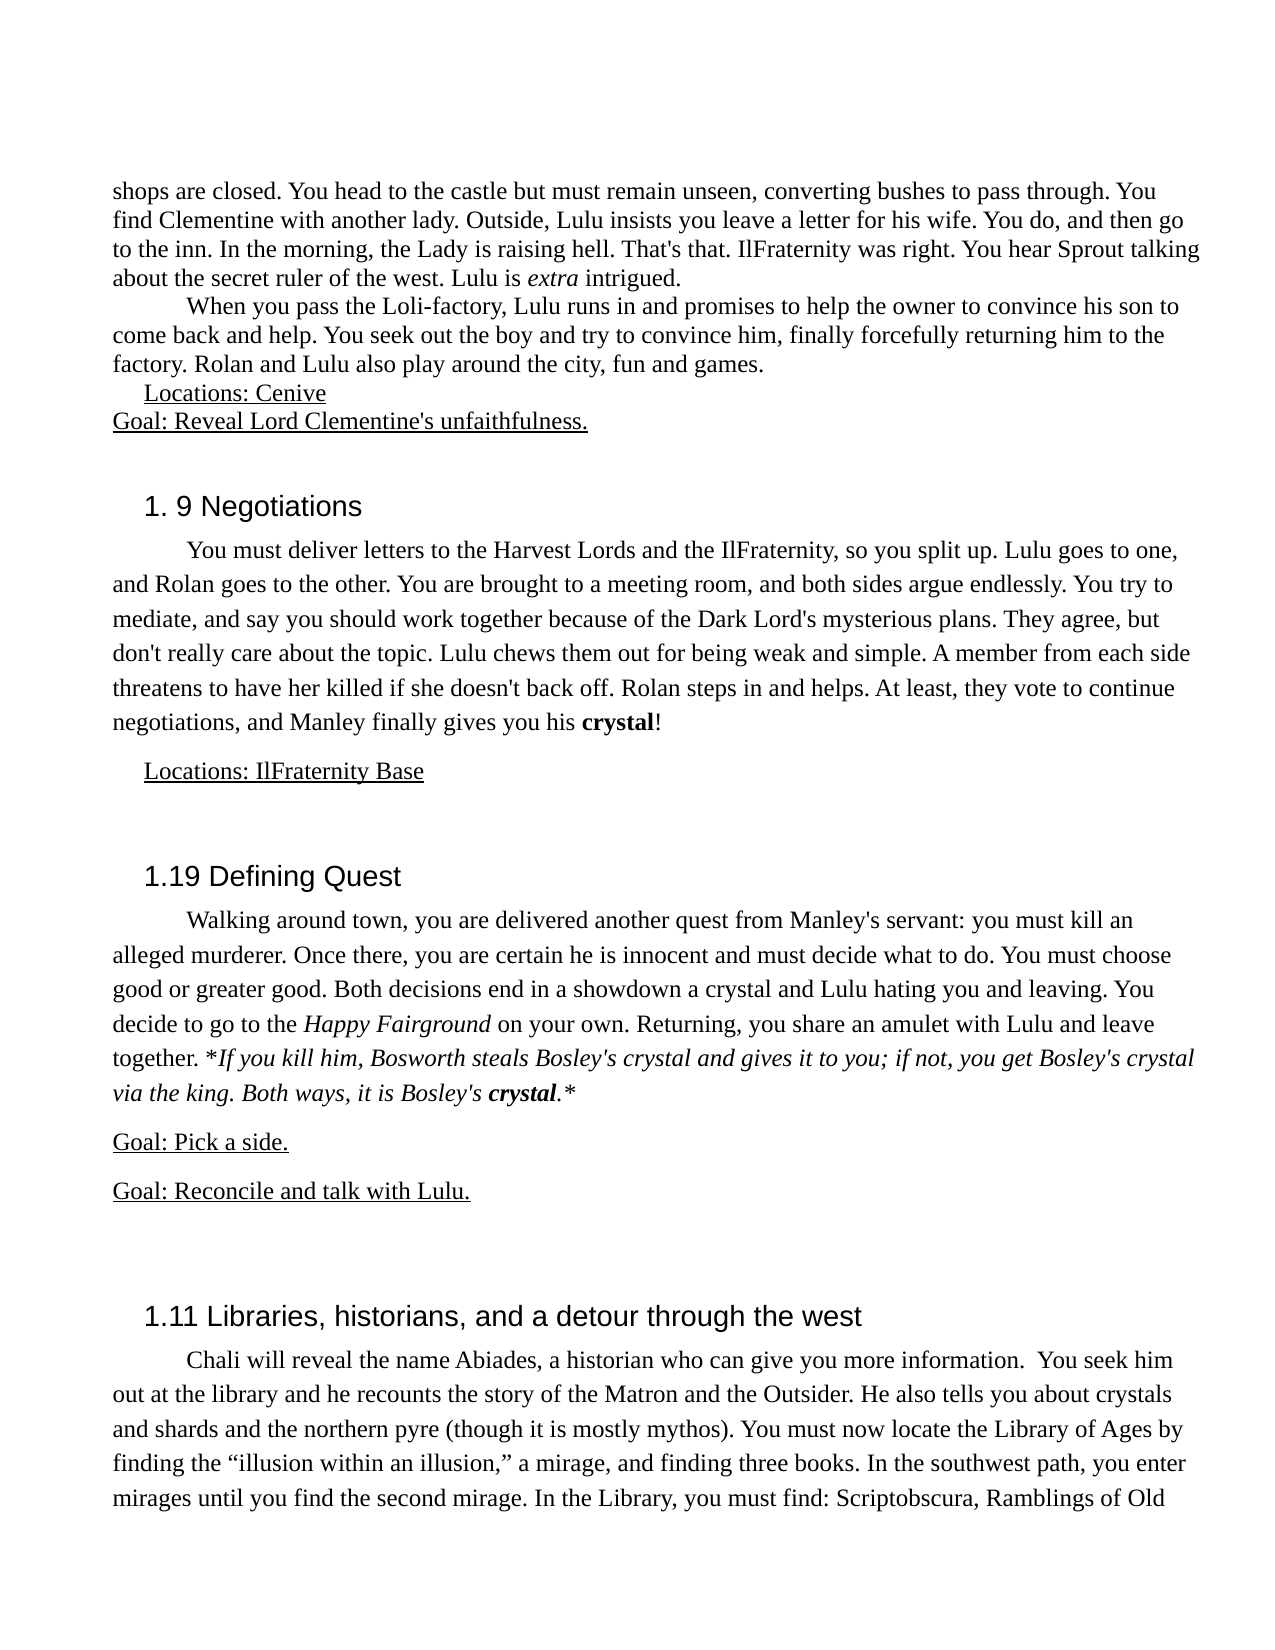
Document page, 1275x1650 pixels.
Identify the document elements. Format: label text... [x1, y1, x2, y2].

subtitle 1. 9 Negotiations [144, 489, 1202, 522]
list Goal: Reveal Lord Clementine's unfaithfulness. [112, 406, 1202, 435]
list Chali will reveal the name Abiades, a historian who can give you more information. You seek him out at the library and he recounts the story of the Matron and the Outsider. He also tells you about crystals and shards and the northern pyre (though it is mostly mythos). You must now locate the Library of Ages by finding the “illusion within an illusion,” a mirage, and finding three books. In the southwest path, you enter mirages until you find the second mirage. In the Library, you must find: Scriptobscura, Ramblings of Old [112, 1345, 1202, 1512]
list When you pass the Loli-factory, Lulu runs in and promises to help the owner to convince his son to come back and help. You seek out the boy and try to convince him, finally forcefully returning him to the factory. Rolan and Lulu also play around the city, fun and games. [112, 291, 1202, 378]
list Goal: Reconcile and talk with Lulu. [112, 1176, 1202, 1204]
list You must deliver letters to the Harvest Lords and the IlFraternity, so you split up. Lulu goes to one, and Rolan goes to the other. You are brought to a meeting room, and both sides argue endlessly. You try to mediate, and say you should work together because of the Dark Lord's mysterious plans. They agree, but don't really care about the topic. Lulu chews them out for being weak and simple. A member from each side threatens to have her killed if she doesn't back off. Rolan steps in and helps. At least, they vote to continue negotiations, and Manley finally gives you his crystal! [112, 535, 1202, 736]
list Locations: IlFraternity Base [144, 756, 1202, 785]
list shops are closed. You head to the castle but must remain unseen, converting bushes to pass through. You find Clementine with another lady. Outside, Lulu insists you leave a letter for his wife. You do, and then go to the inn. In the morning, the Lady is raising hell. That's that. IlFraternity was right. You hear Sprout talking about the secret ruler of the west. Lulu is extra intrigued. [112, 176, 1202, 291]
subtitle 1.11 Libraries, historians, and a detour through the west [144, 1299, 1202, 1332]
list Walking around town, you are delivered another quest from Manley's servant: you must kill an alleged murderer. Once there, you are certain he is innocent and must decide what to do. You must choose good or greater good. Both decisions end in a showdown a crystal and Lulu hating you and leaving. You decide to go to the Happy Fairground on your own. Returning, you share an amulet with Lulu and leave together. *If you kill him, Bosworth steals Bosley's crystal and gives it to you; if not, you get Bosley's crystal via the king. Both ways, it is Bosley's crystal.* [112, 905, 1202, 1106]
subtitle 1.19 Defining Quest [144, 859, 1202, 893]
list Goal: Pick a side. [112, 1127, 1202, 1155]
list Locations: Cenive [144, 378, 1202, 406]
